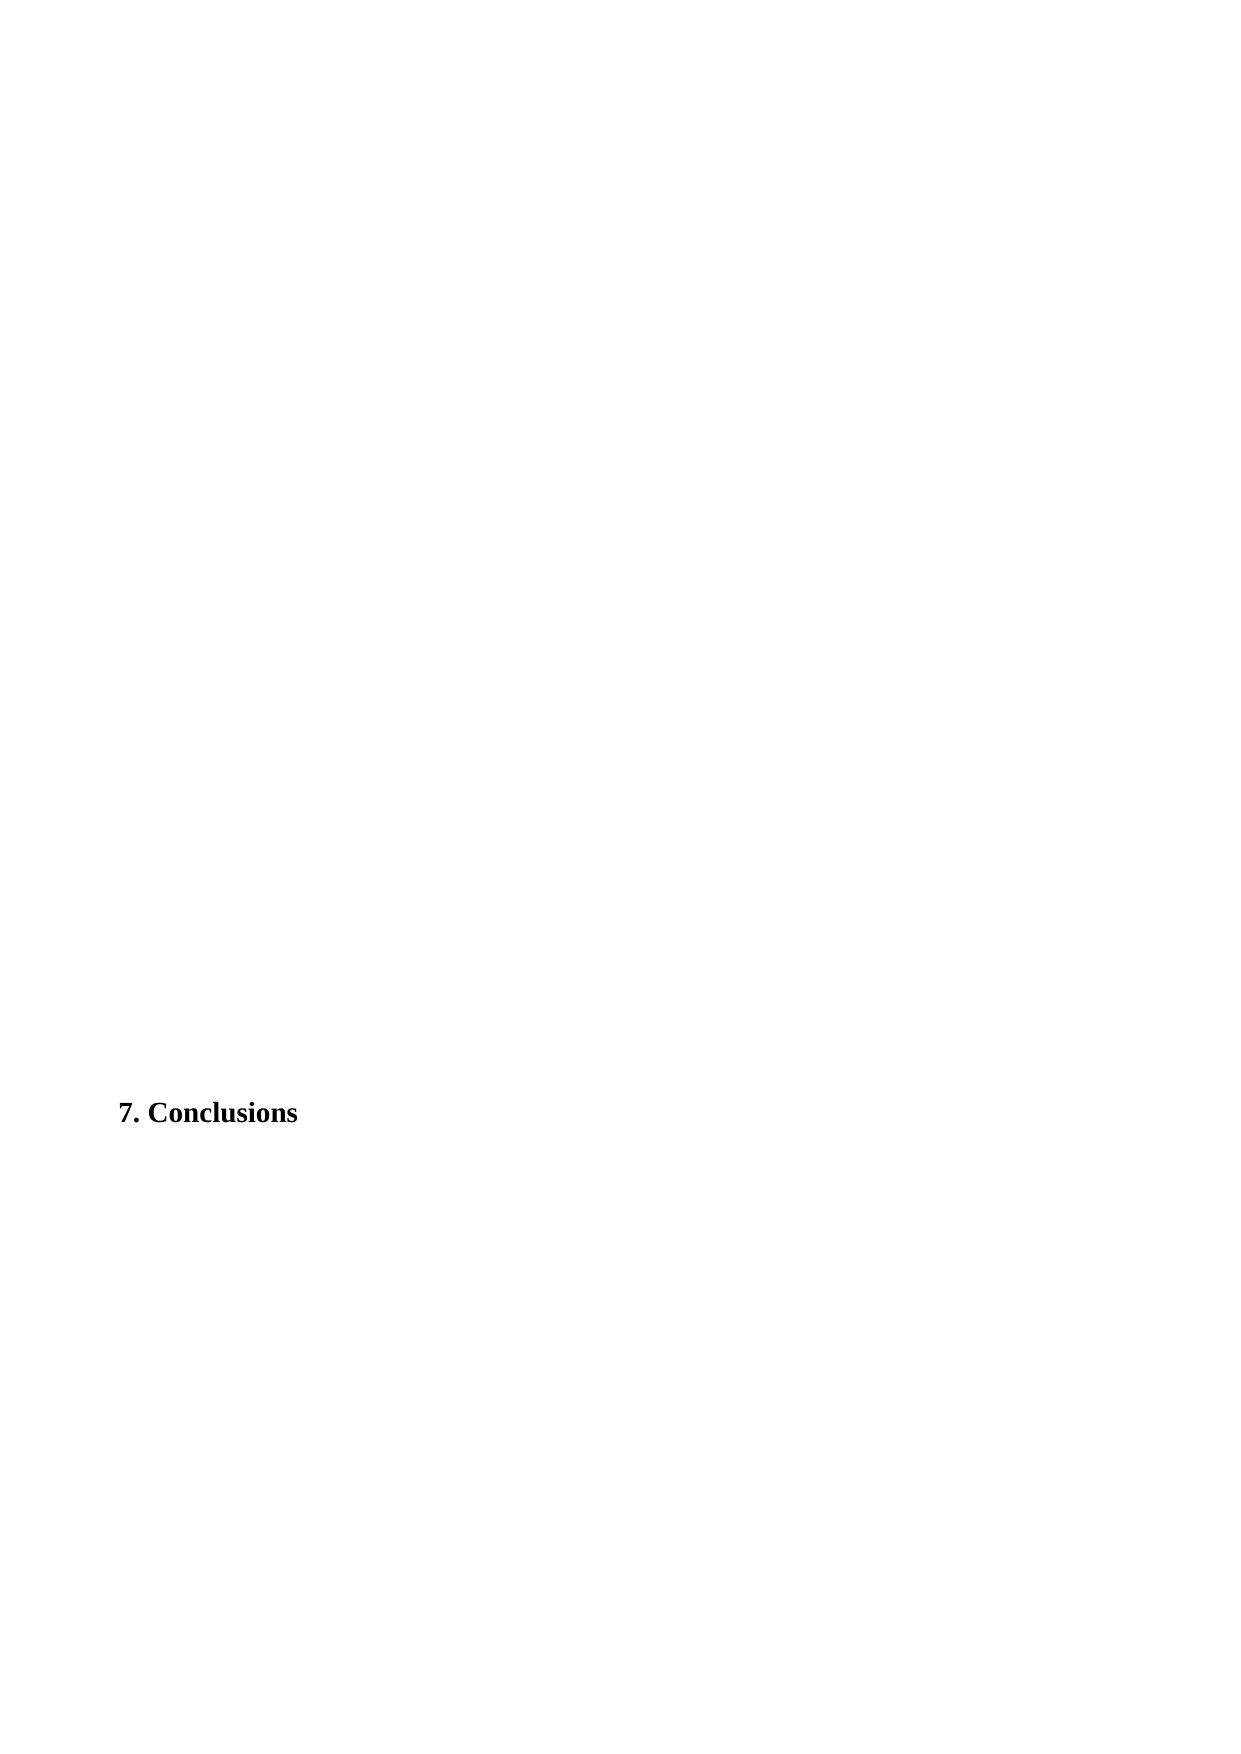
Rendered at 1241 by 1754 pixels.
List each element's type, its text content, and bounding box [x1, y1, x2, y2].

text 7. Conclusions [118, 1096, 1122, 1129]
